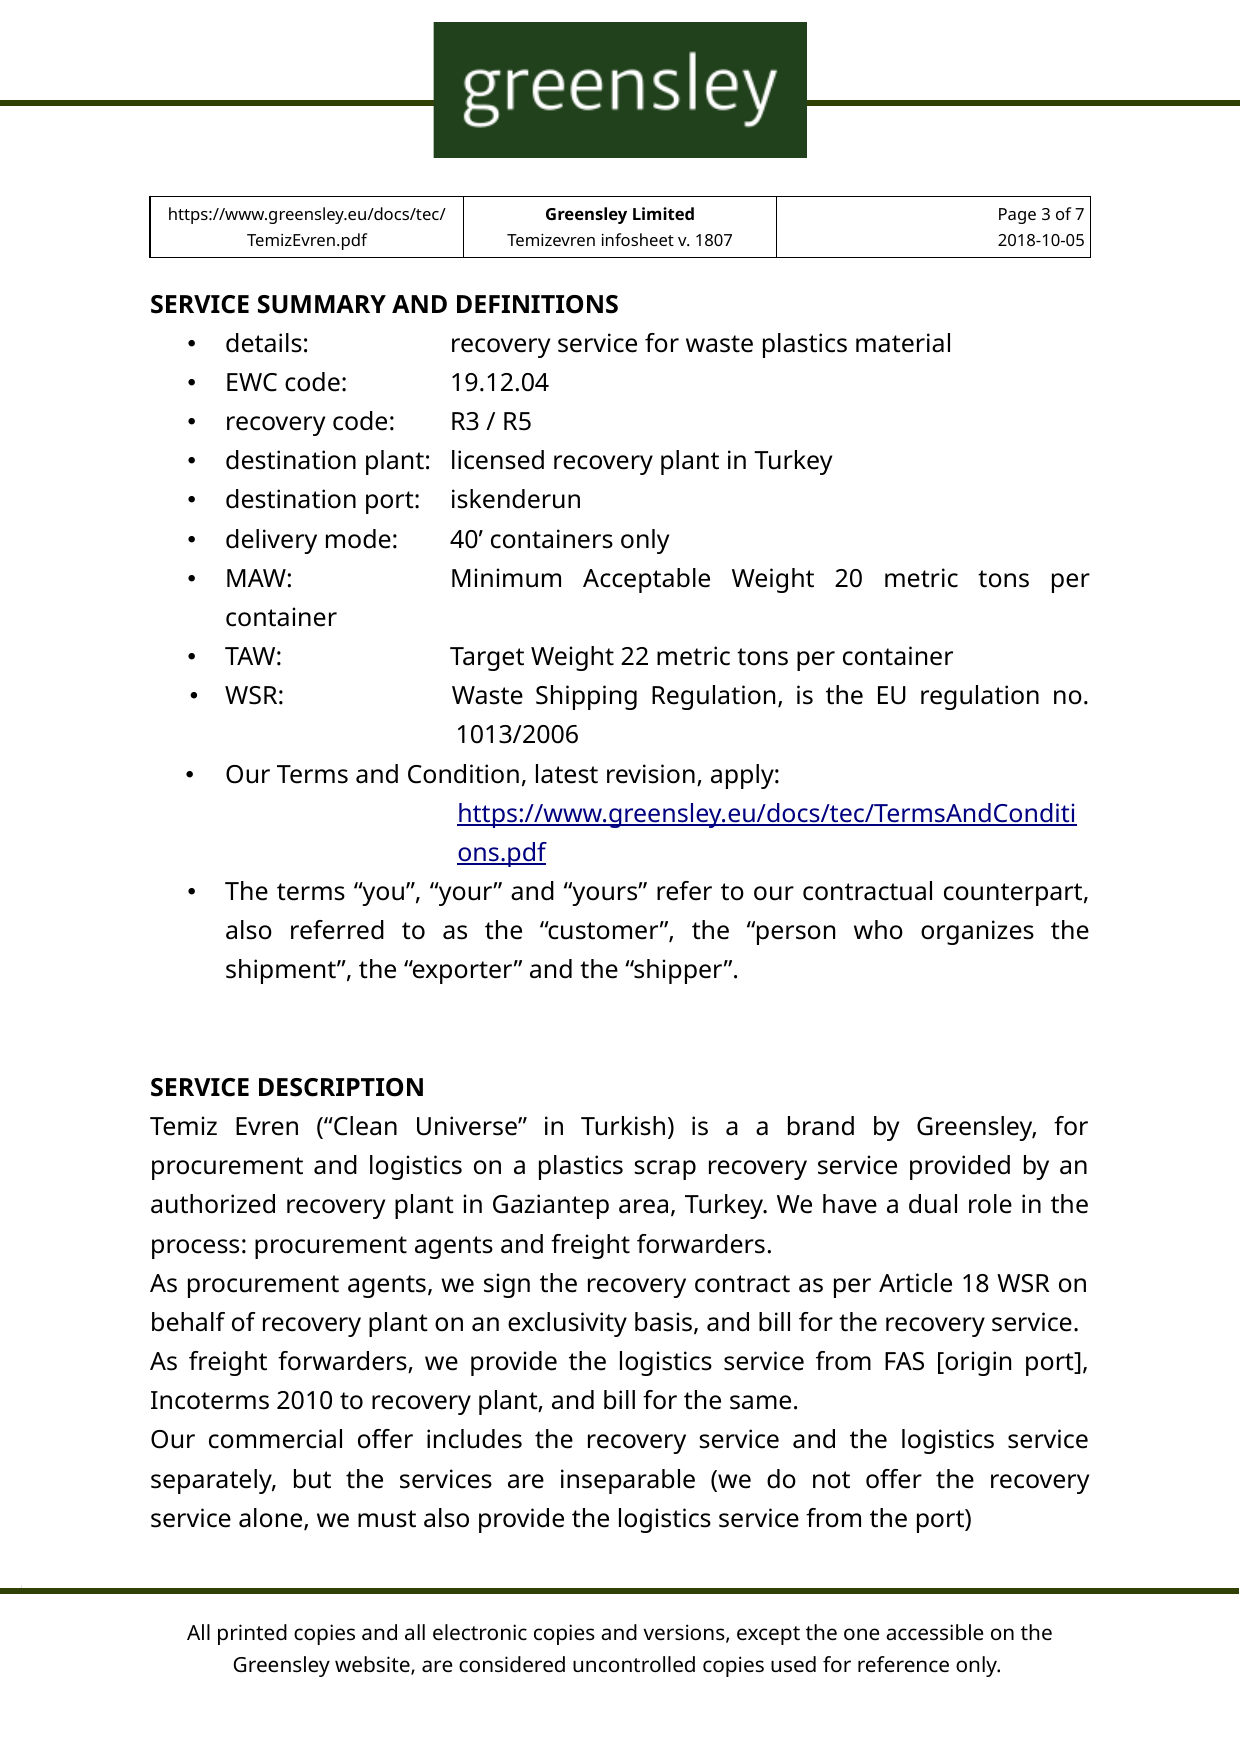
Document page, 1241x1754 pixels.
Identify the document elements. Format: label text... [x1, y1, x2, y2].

list delivery mode: 40’ containers only [187, 521, 1090, 555]
list MAW: Minimum Acceptable Weight 20 metric tons per container [187, 561, 1090, 634]
list WSR: Waste Shipping Regulation, is the EU regulation no. 1013/2006 [189, 678, 1090, 751]
text SERVICE SUMMARY AND DEFINITIONS [150, 286, 1090, 320]
list destination plant: licensed recovery plant in Turkey [187, 443, 1090, 477]
text Temiz Evren (“Clean Universe” in Turkish) is a a brand by Greensley, for procurement and logistics on a plastics scrap recovery service provided by an authorized recovery plant in Gaziantep area, Turkey. We have a dual role in the process: procurement agents and freight forwarders. [150, 1109, 1090, 1260]
text SERVICE DESCRIPTION [150, 1070, 1090, 1104]
list recovery code: R3 / R5 [187, 404, 1090, 438]
list EWC code: 19.12.04 [187, 365, 1090, 399]
text Our commercial offer includes the recovery service and the logistics service separately, but the services are inseparable (we do not offer the recovery service alone, we must also provide the logistics service from the port) [150, 1422, 1090, 1534]
list destination port: iskenderun [187, 482, 1090, 516]
list The terms “you”, “your” and “yours” refer to our contractual counterpart, also referred to as the “customer”, the “person who organizes the shipment”, the “exporter” and the “shipper”. [187, 874, 1090, 986]
list Our Terms and Condition, latest revision, apply: https://www.greensley.eu/docs/tec/TermsAndConditions.pdf [185, 756, 1090, 869]
list details: recovery service for waste plastics material [187, 326, 1090, 359]
picture [433, 22, 807, 158]
list TAW: Target Weight 22 metric tons per container [187, 639, 1090, 673]
text As procurement agents, we sign the recovery contract as per Article 18 WSR on behalf of recovery plant on an exclusivity basis, and bill for the recovery service. [150, 1266, 1090, 1339]
text As freight forwarders, we provide the logistics service from FAS [origin port], Incoterms 2010 to recovery plant, and bill for the same. [150, 1344, 1090, 1417]
